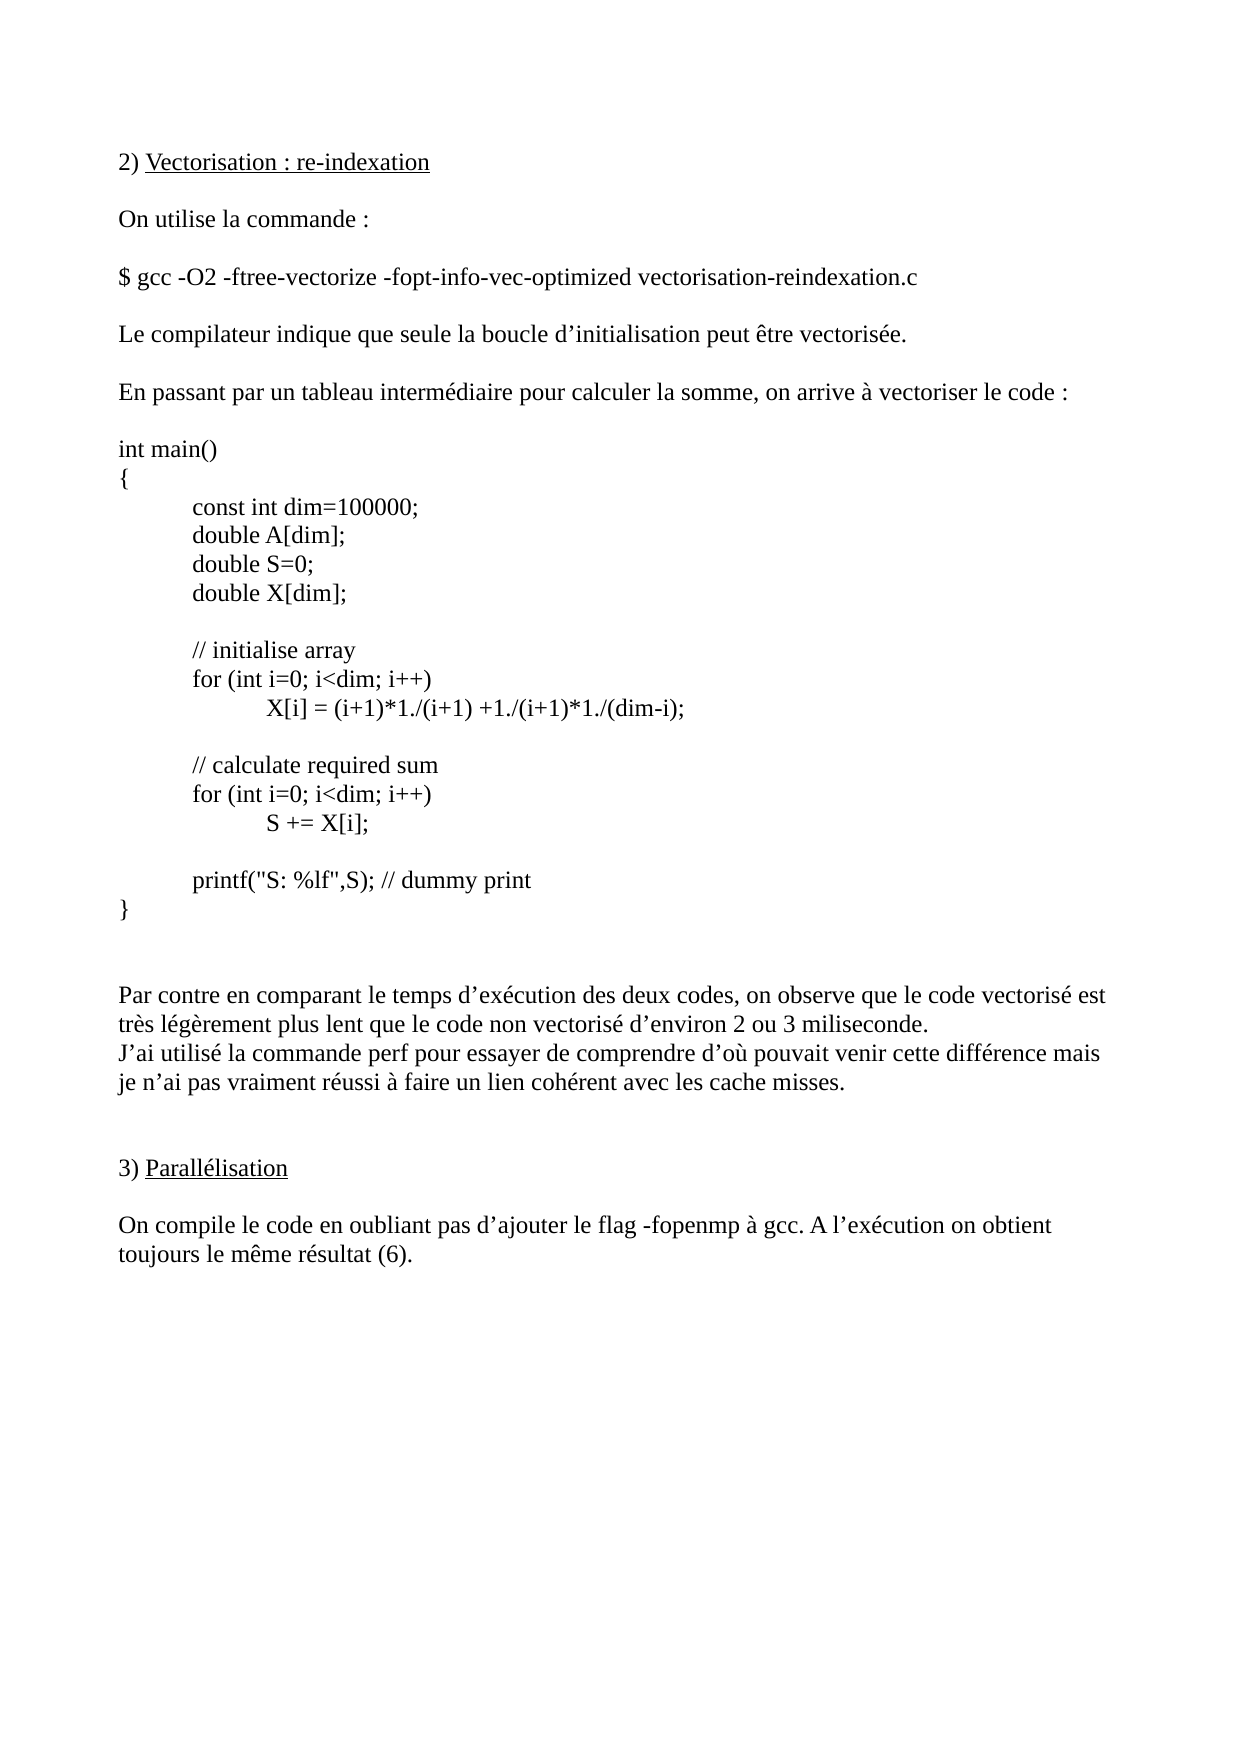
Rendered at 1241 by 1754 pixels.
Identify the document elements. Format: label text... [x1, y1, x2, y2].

text double S=0; [118, 549, 1122, 578]
text Le compilateur indique que seule la boucle d’initialisation peut être vectorisée. [118, 319, 1122, 348]
text printf("S: %lf",S); // dummy print [118, 866, 1122, 894]
text On utilise la commande : [118, 204, 1122, 233]
text $ gcc -O2 -ftree-vectorize -fopt-info-vec-optimized vectorisation-reindexation.c [118, 262, 1122, 291]
text S += X[i]; [118, 808, 1122, 837]
text X[i] = (i+1)*1./(i+1) +1./(i+1)*1./(dim-i); [118, 693, 1122, 722]
text int main() [118, 434, 1122, 463]
text const int dim=100000; [118, 492, 1122, 521]
text En passant par un tableau intermédiaire pour calculer la somme, on arrive à vectoriser le code : [118, 377, 1122, 406]
text Par contre en comparant le temps d’exécution des deux codes, on observe que le code vectorisé est très légèrement plus lent que le code non vectorisé d’environ 2 ou 3 miliseconde. [118, 981, 1122, 1038]
text J’ai utilisé la commande perf pour essayer de comprendre d’où pouvait venir cette différence mais je n’ai pas vraiment réussi à faire un lien cohérent avec les cache misses. [118, 1038, 1122, 1096]
text On compile le code en oubliant pas d’ajouter le flag -fopenmp à gcc. A l’exécution on obtient toujours le même résultat (6). [118, 1211, 1122, 1268]
text // calculate required sum [118, 751, 1122, 779]
text // initialise array [118, 636, 1122, 664]
text } [118, 894, 1122, 923]
text for (int i=0; i<dim; i++) [118, 779, 1122, 808]
text double A[dim]; [118, 521, 1122, 549]
text double X[dim]; [118, 578, 1122, 607]
text 3) Parallélisation [118, 1153, 1122, 1182]
text { [118, 463, 1122, 492]
text 2) Vectorisation : re-indexation [118, 147, 1122, 176]
text for (int i=0; i<dim; i++) [118, 664, 1122, 693]
